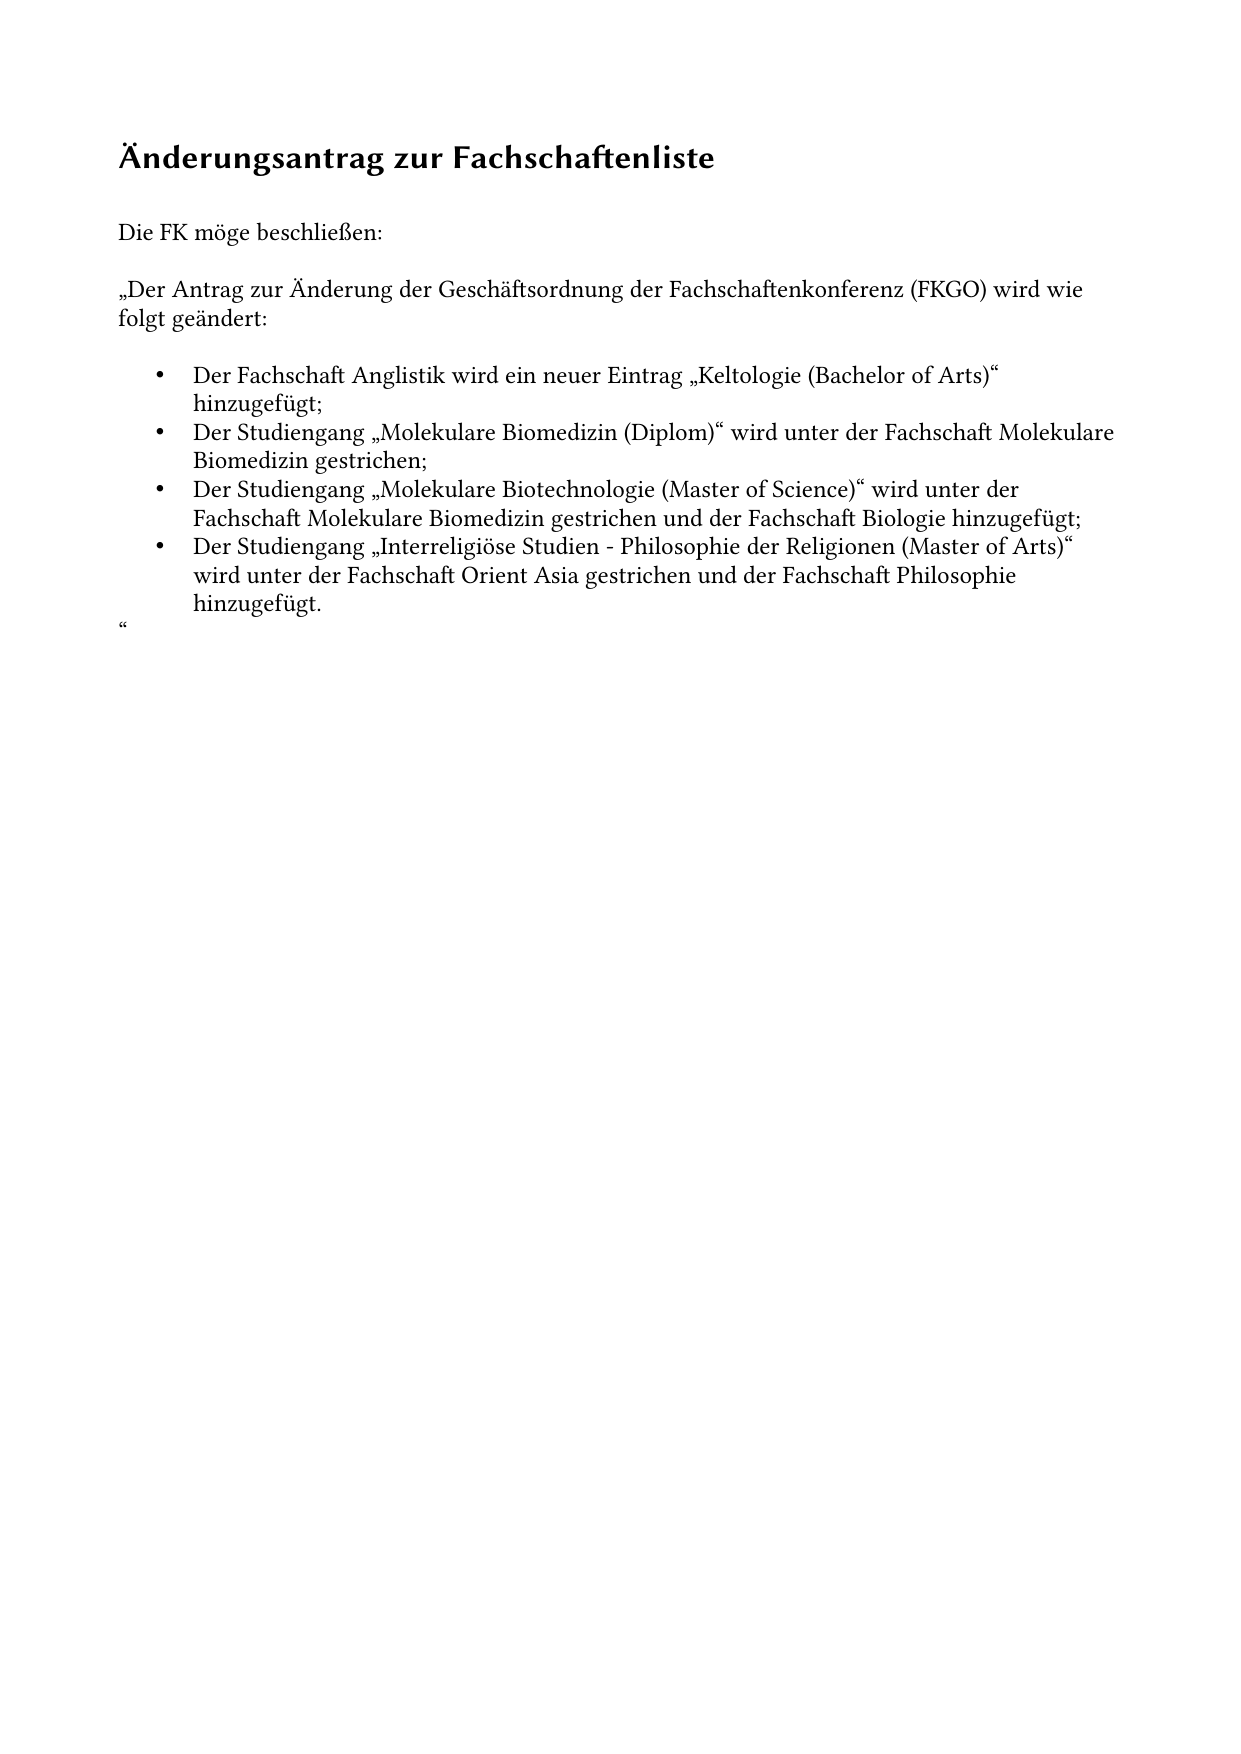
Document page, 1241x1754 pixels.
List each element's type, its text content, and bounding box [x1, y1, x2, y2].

text „Der Antrag zur Änderung der Geschäftsordnung der Fachschaftenkonferenz (FKGO) wird wie folgt geändert: [118, 275, 1122, 332]
subtitle Änderungsantrag zur Fachschaftenliste [118, 139, 1122, 177]
list Der Fachschaft Anglistik wird ein neuer Eintrag „Keltologie (Bachelor of Arts)“ hinzugefügt; [156, 361, 1122, 418]
list Der Studiengang „Molekulare Biotechnologie (Master of Science)“ wird unter der Fachschaft Molekulare Biomedizin gestrichen und der Fachschaft Biologie hinzugefügt; [156, 475, 1122, 532]
list Der Studiengang „Molekulare Biomedizin (Diplom)“ wird unter der Fachschaft Molekulare Biomedizin gestrichen; [156, 418, 1122, 475]
text Die FK möge beschließen: [118, 218, 1122, 247]
list Der Studiengang „Interreligiöse Studien - Philosophie der Religionen (Master of Arts)“ wird unter der Fachschaft Orient Asia gestrichen und der Fachschaft Philosophie hinzugefügt. [156, 532, 1122, 618]
text “ [118, 618, 1122, 646]
